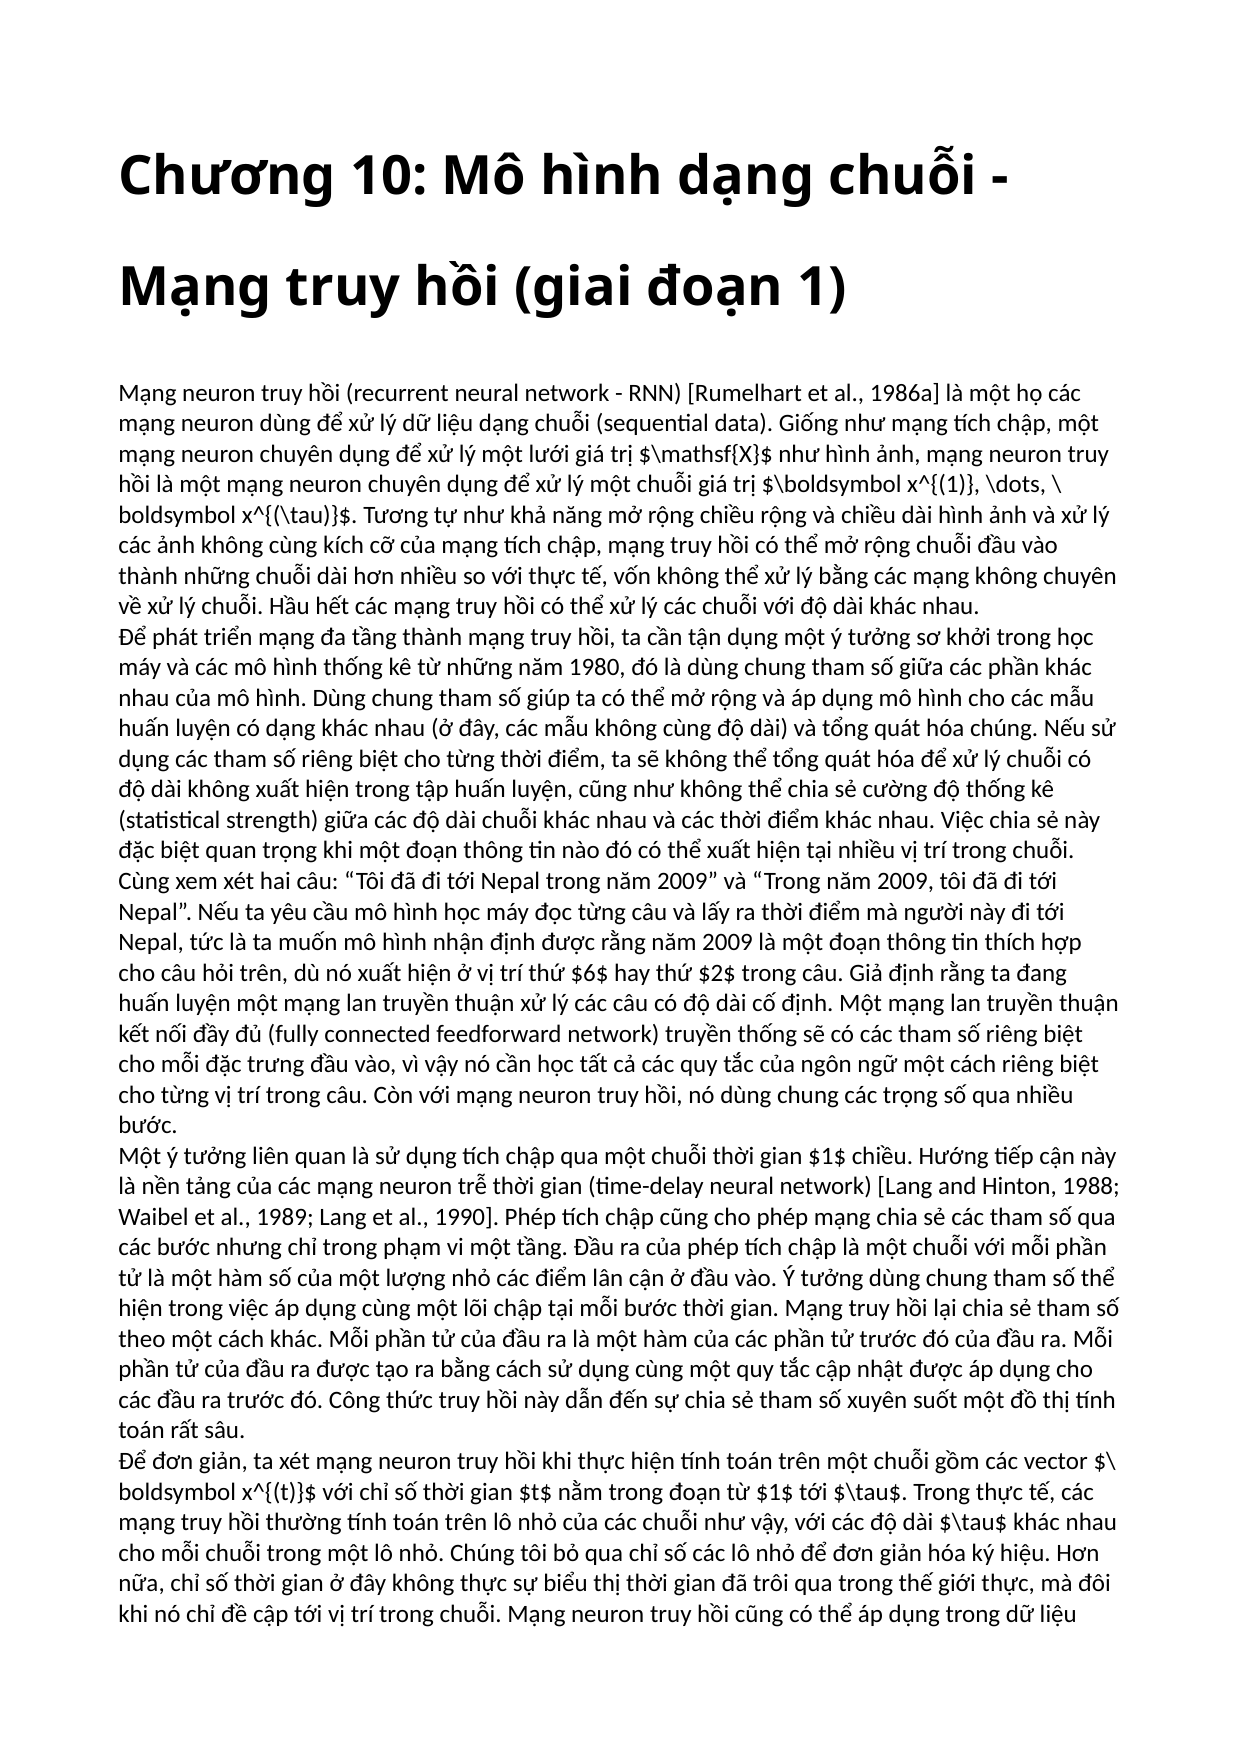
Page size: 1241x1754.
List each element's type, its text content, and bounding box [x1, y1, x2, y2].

text Mạng neuron truy hồi (recurrent neural network - RNN) [Rumelhart et al., 1986a] là một họ các mạng neuron dùng để xử lý dữ liệu dạng chuỗi (sequential data). Giống như mạng tích chập, một mạng neuron chuyên dụng để xử lý một lưới giá trị $\mathsf{X}$ như hình ảnh, mạng neuron truy hồi là một mạng neuron chuyên dụng để xử lý một chuỗi giá trị $\boldsymbol x^{(1)}, \dots, \boldsymbol x^{(\tau)}$. Tương tự như khả năng mở rộng chiều rộng và chiều dài hình ảnh và xử lý các ảnh không cùng kích cỡ của mạng tích chập, mạng truy hồi có thể mở rộng chuỗi đầu vào thành những chuỗi dài hơn nhiều so với thực tế, vốn không thể xử lý bằng các mạng không chuyên về xử lý chuỗi. Hầu hết các mạng truy hồi có thể xử lý các chuỗi với độ dài khác nhau. [118, 377, 1122, 621]
subtitle Chương 10: Mô hình dạng chuỗi - Mạng truy hồi (giai đoạn 1) [118, 137, 1122, 321]
text Để đơn giản, ta xét mạng neuron truy hồi khi thực hiện tính toán trên một chuỗi gồm các vector $\boldsymbol x^{(t)}$ với chỉ số thời gian $t$ nằm trong đoạn từ $1$ tới $\tau$. Trong thực tế, các mạng truy hồi thường tính toán trên lô nhỏ của các chuỗi như vậy, với các độ dài $\tau$ khác nhau cho mỗi chuỗi trong một lô nhỏ. Chúng tôi bỏ qua chỉ số các lô nhỏ để đơn giản hóa ký hiệu. Hơn nữa, chỉ số thời gian ở đây không thực sự biểu thị thời gian đã trôi qua trong thế giới thực, mà đôi khi nó chỉ đề cập tới vị trí trong chuỗi. Mạng neuron truy hồi cũng có thể áp dụng trong dữ liệu [118, 1445, 1122, 1628]
text Để phát triển mạng đa tầng thành mạng truy hồi, ta cần tận dụng một ý tưởng sơ khởi trong học máy và các mô hình thống kê từ những năm 1980, đó là dùng chung tham số giữa các phần khác nhau của mô hình. Dùng chung tham số giúp ta có thể mở rộng và áp dụng mô hình cho các mẫu huấn luyện có dạng khác nhau (ở đây, các mẫu không cùng độ dài) và tổng quát hóa chúng. Nếu sử dụng các tham số riêng biệt cho từng thời điểm, ta sẽ không thể tổng quát hóa để xử lý chuỗi có độ dài không xuất hiện trong tập huấn luyện, cũng như không thể chia sẻ cường độ thống kê (statistical strength) giữa các độ dài chuỗi khác nhau và các thời điểm khác nhau. Việc chia sẻ này đặc biệt quan trọng khi một đoạn thông tin nào đó có thể xuất hiện tại nhiều vị trí trong chuỗi. Cùng xem xét hai câu: “Tôi đã đi tới Nepal trong năm 2009” và “Trong năm 2009, tôi đã đi tới Nepal”. Nếu ta yêu cầu mô hình học máy đọc từng câu và lấy ra thời điểm mà người này đi tới Nepal, tức là ta muốn mô hình nhận định được rằng năm 2009 là một đoạn thông tin thích hợp cho câu hỏi trên, dù nó xuất hiện ở vị trí thứ $6$ hay thứ $2$ trong câu. Giả định rằng ta đang huấn luyện một mạng lan truyền thuận xử lý các câu có độ dài cố định. Một mạng lan truyền thuận kết nối đầy đủ (fully connected feedforward network) truyền thống sẽ có các tham số riêng biệt cho mỗi đặc trưng đầu vào, vì vậy nó cần học tất cả các quy tắc của ngôn ngữ một cách riêng biệt cho từng vị trí trong câu. Còn với mạng neuron truy hồi, nó dùng chung các trọng số qua nhiều bước. [118, 621, 1122, 1140]
text Một ý tưởng liên quan là sử dụng tích chập qua một chuỗi thời gian $1$ chiều. Hướng tiếp cận này là nền tảng của các mạng neuron trễ thời gian (time-delay neural network) [Lang and Hinton, 1988; Waibel et al., 1989; Lang et al., 1990]. Phép tích chập cũng cho phép mạng chia sẻ các tham số qua các bước nhưng chỉ trong phạm vi một tầng. Đầu ra của phép tích chập là một chuỗi với mỗi phần tử là một hàm số của một lượng nhỏ các điểm lân cận ở đầu vào. Ý tưởng dùng chung tham số thể hiện trong việc áp dụng cùng một lõi chập tại mỗi bước thời gian. Mạng truy hồi lại chia sẻ tham số theo một cách khác. Mỗi phần tử của đầu ra là một hàm của các phần tử trước đó của đầu ra. Mỗi phần tử của đầu ra được tạo ra bằng cách sử dụng cùng một quy tắc cập nhật được áp dụng cho các đầu ra trước đó. Công thức truy hồi này dẫn đến sự chia sẻ tham số xuyên suốt một đồ thị tính toán rất sâu. [118, 1140, 1122, 1445]
